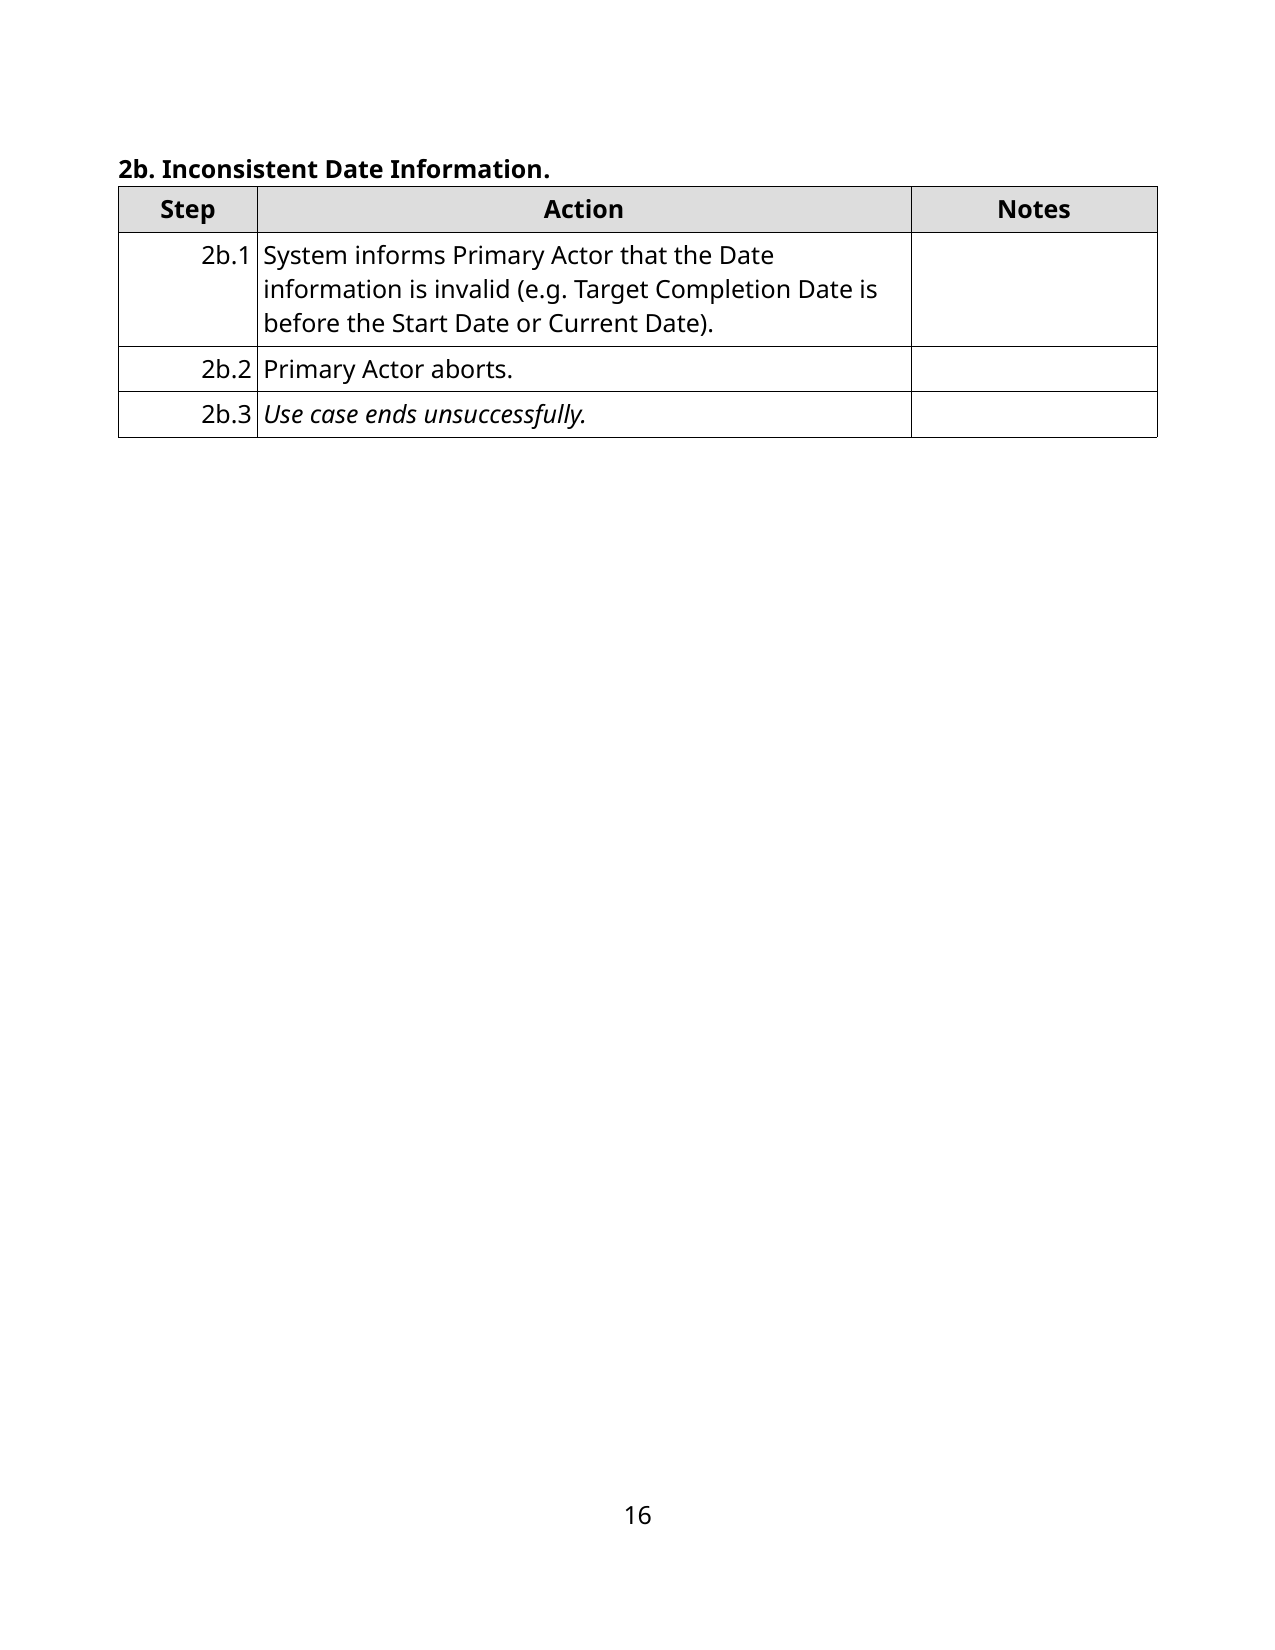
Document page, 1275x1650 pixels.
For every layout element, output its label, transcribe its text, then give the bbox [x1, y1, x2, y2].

table_cell 2b.2 [119, 347, 257, 391]
table_cell 2b.1 [119, 233, 257, 346]
table_header Action [258, 187, 911, 232]
text 2b. Inconsistent Date Information. [118, 152, 1157, 186]
table_cell 2b.3 [119, 392, 257, 437]
table_cell [912, 392, 1157, 437]
table_cell [912, 347, 1157, 391]
table_header Notes [912, 187, 1157, 232]
table_cell [912, 233, 1157, 346]
table_cell Primary Actor aborts. [258, 347, 911, 391]
table_header Step [119, 187, 257, 232]
table_cell Use case ends unsuccessfully. [258, 392, 911, 437]
table_cell System informs Primary Actor that the Date information is invalid (e.g. Target Completion Date is before the Start Date or Current Date). [258, 233, 911, 346]
